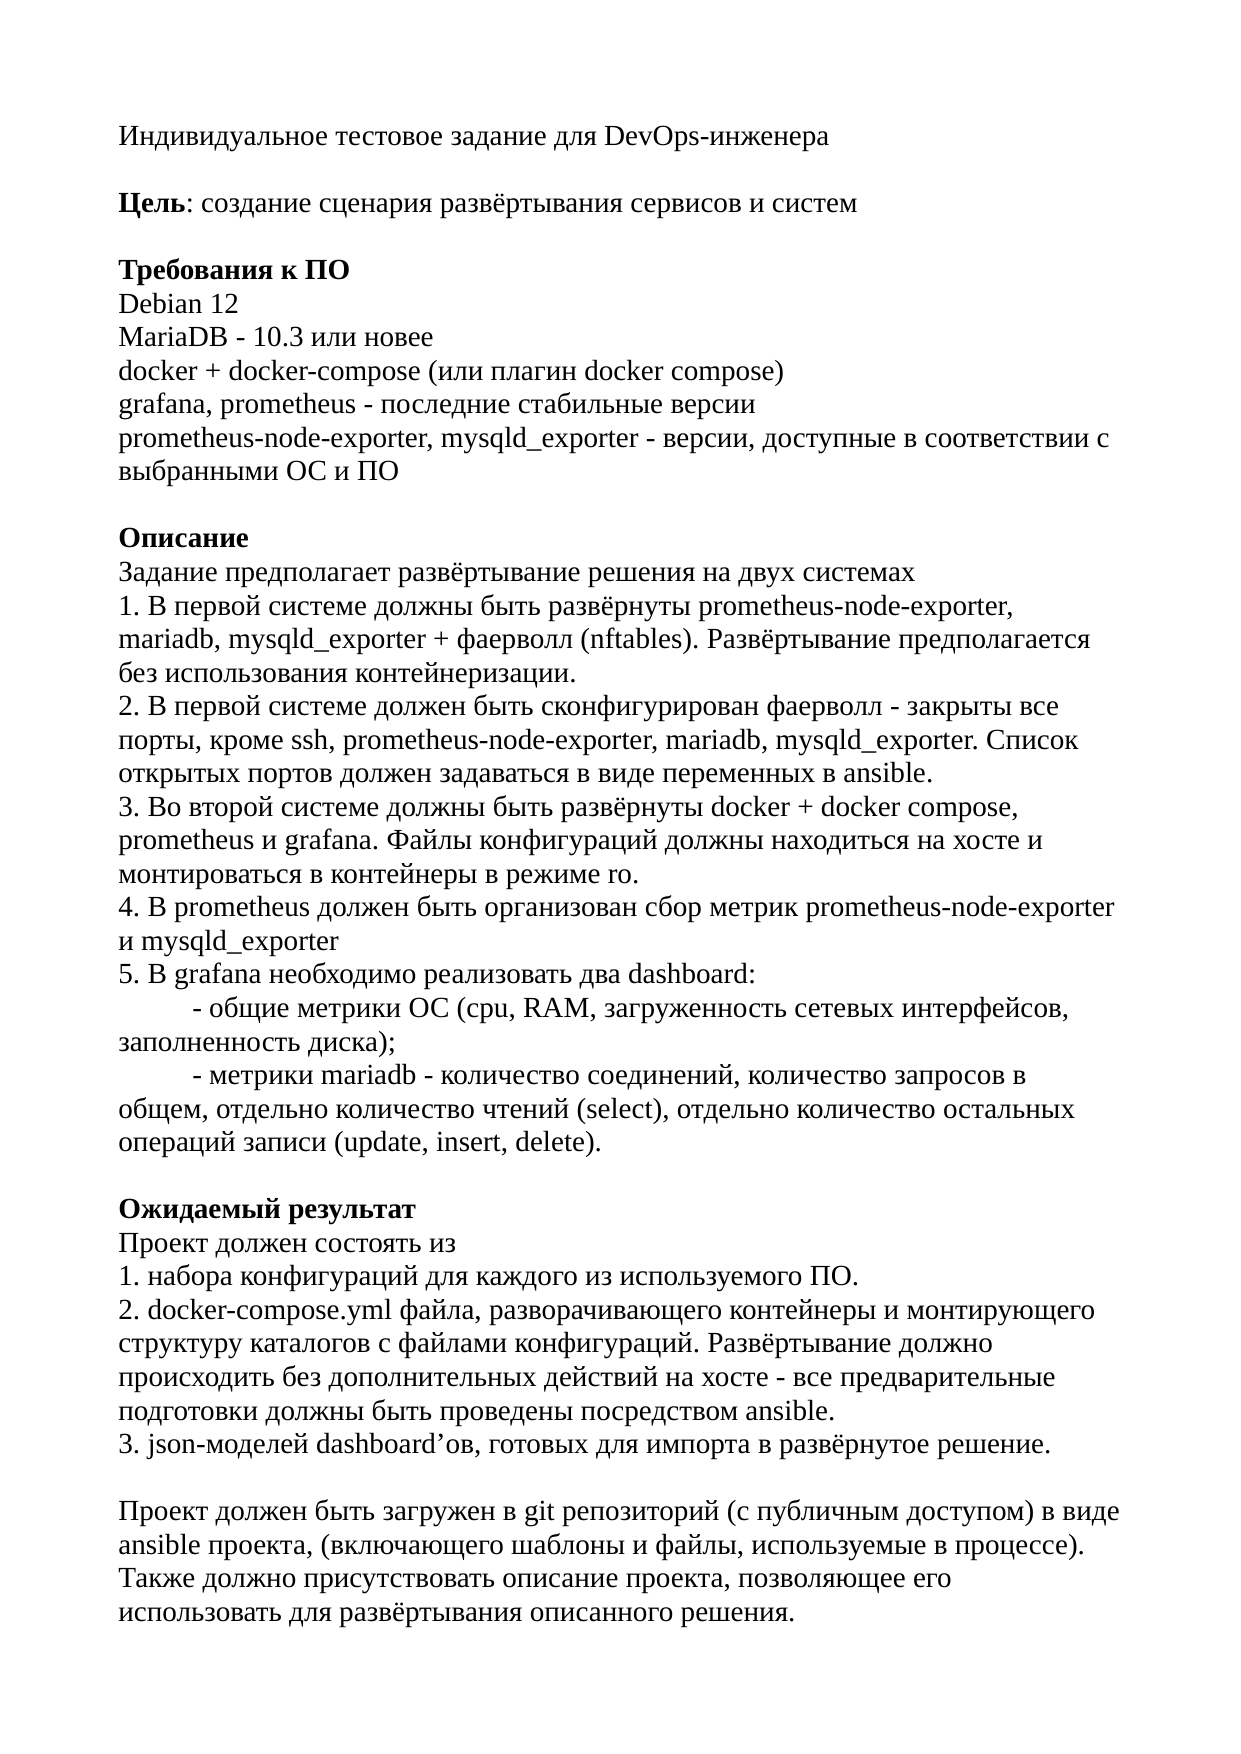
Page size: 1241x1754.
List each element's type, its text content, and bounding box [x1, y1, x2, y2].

text Ожидаемый результат [118, 1191, 1122, 1225]
text 4. В prometheus должен быть организован сбор метрик prometheus-node-exporter и mysqld_exporter [118, 889, 1122, 957]
text 1. набора конфигураций для каждого из используемого ПО. [118, 1258, 1122, 1292]
text MariaDB - 10.3 или новее [118, 319, 1122, 353]
text docker + docker-compose (или плагин docker compose) [118, 353, 1122, 386]
text Требования к ПО [118, 252, 1122, 286]
text 5. В grafana необходимо реализовать два dashboard: [118, 957, 1122, 990]
text Описание [118, 521, 1122, 554]
text Задание предполагает развёртывание решения на двух системах [118, 554, 1122, 588]
text grafana, prometheus - последние стабильные версии [118, 386, 1122, 420]
text 3. Во второй системе должны быть развёрнуты docker + docker compose, prometheus и grafana. Файлы конфигураций должны находиться на хосте и монтироваться в контейнеры в режиме ro. [118, 789, 1122, 889]
text Debian 12 [118, 286, 1122, 319]
text Цель: создание сценария развёртывания сервисов и систем [118, 185, 1122, 219]
text - метрики mariadb - количество соединений, количество запросов в общем, отдельно количество чтений (select), отдельно количество остальных операций записи (update, insert, delete). [118, 1057, 1122, 1158]
text 3. json-моделей dashboard’ов, готовых для импорта в развёрнутое решение. [118, 1426, 1122, 1460]
text Индивидуальное тестовое задание для DevOps-инженера [118, 118, 1122, 152]
text Проект должен состоять из [118, 1225, 1122, 1258]
text prometheus-node-exporter, mysqld_exporter - версии, доступные в соответствии с выбранными ОС и ПО [118, 420, 1122, 487]
text 2. docker-compose.yml файла, разворачивающего контейнеры и монтирующего структуру каталогов с файлами конфигураций. Развёртывание должно происходить без дополнительных действий на хосте - все предварительные подготовки должны быть проведены посредством ansible. [118, 1292, 1122, 1426]
text - общие метрики ОС (cpu, RAM, загруженность сетевых интерфейсов, заполненность диска); [118, 990, 1122, 1057]
text 2. В первой системе должен быть сконфигурирован фаерволл - закрыты все порты, кроме ssh, prometheus-node-exporter, mariadb, mysqld_exporter. Список открытых портов должен задаваться в виде переменных в ansible. [118, 688, 1122, 789]
text Проект должен быть загружен в git репозиторий (с публичным доступом) в виде ansible проекта, (включающего шаблоны и файлы, используемые в процессе). Также должно присутствовать описание проекта, позволяющее его использовать для развёртывания описанного решения. [118, 1493, 1122, 1627]
text 1. В первой системе должны быть развёрнуты prometheus-node-exporter, mariadb, mysqld_exporter + фаерволл (nftables). Развёртывание предполагается без использования контейнеризации. [118, 588, 1122, 688]
